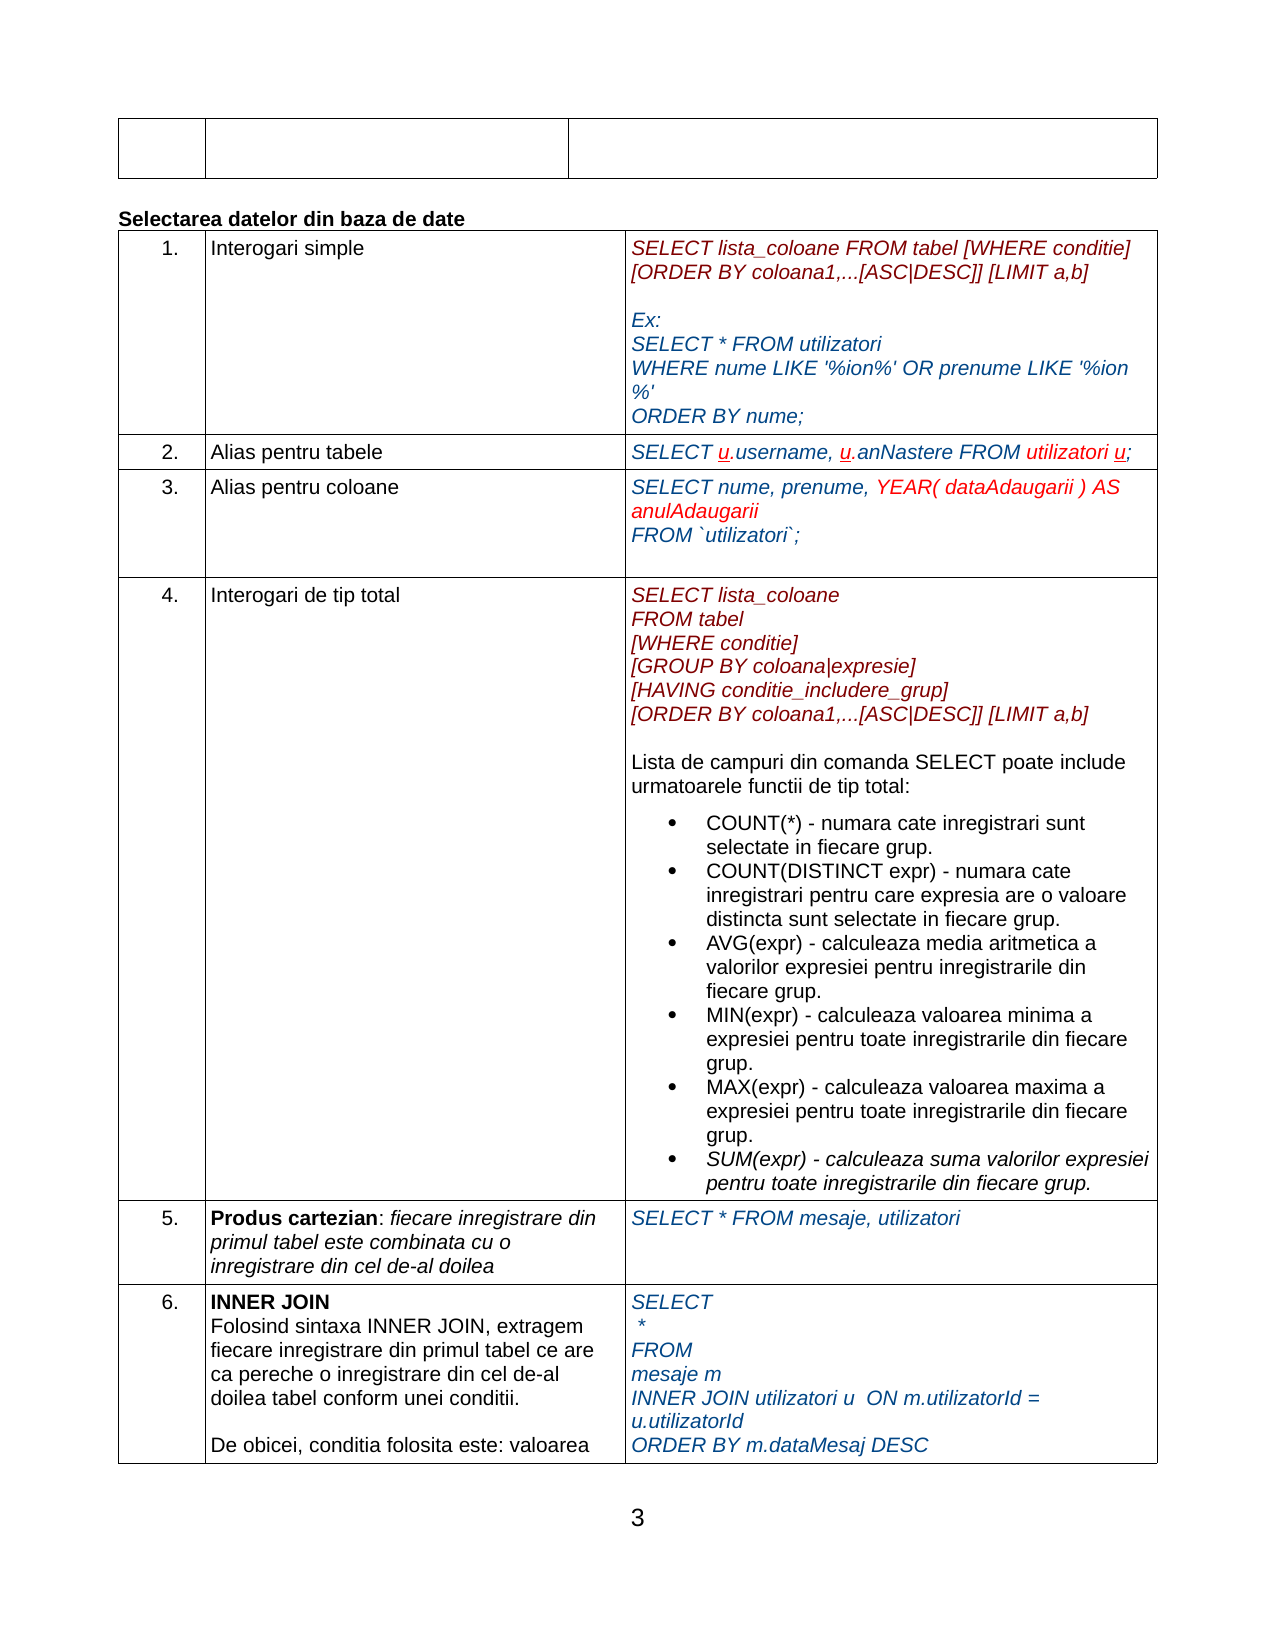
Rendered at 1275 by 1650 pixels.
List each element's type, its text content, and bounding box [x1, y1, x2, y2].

table_cell SELECT * FROM mesaje, utilizatori [626, 1201, 1157, 1284]
table_header Interogari simple [206, 231, 625, 434]
table_cell [119, 470, 205, 577]
table_cell [569, 119, 1157, 178]
text Selectarea datelor din baza de date [118, 206, 1157, 230]
table_cell INNER JOIN Folosind sintaxa INNER JOIN, extragem fiecare inregistrare din primul tabel ce are ca pereche o inregistrare din cel de-al doilea tabel conform unei conditii. De obicei, conditia folosita este: valoarea [206, 1285, 625, 1463]
table_cell SELECT nume, prenume, YEAR( dataAdaugarii ) AS anulAdaugarii FROM `utilizatori`; [626, 470, 1157, 577]
table_cell Produs cartezian: fiecare inregistrare din primul tabel este combinata cu o inregistrare din cel de-al doilea [206, 1201, 625, 1284]
table_cell Interogari de tip total [206, 578, 625, 1200]
table_cell SELECT u.username, u.anNastere FROM utilizatori u; [626, 435, 1157, 469]
table_cell Alias pentru tabele [206, 435, 625, 469]
table_cell [119, 119, 205, 178]
table_cell [119, 435, 205, 469]
table_cell [119, 578, 205, 1200]
table_cell [119, 1285, 205, 1463]
table_header [119, 231, 205, 434]
table_header SELECT lista_coloane FROM tabel [WHERE conditie] [ORDER BY coloana1,...[ASC|DESC]] [LIMIT a,b] Ex: SELECT * FROM utilizatori WHERE nume LIKE '%ion%' OR prenume LIKE '%ion%' ORDER BY nume; [626, 231, 1157, 434]
table_cell SELECT * FROM mesaje m INNER JOIN utilizatori u ON m.utilizatorId = u.utilizatorId ORDER BY m.dataMesaj DESC [626, 1285, 1157, 1463]
table_cell [206, 119, 568, 178]
table_cell SELECT lista_coloane FROM tabel [WHERE conditie] [GROUP BY coloana|expresie] [HAVING conditie_includere_grup] [ORDER BY coloana1,...[ASC|DESC]] [LIMIT a,b] Lista de campuri din comanda SELECT poate include urmatoarele functii de tip total: COUNT(*) - numara cate inregistrari sunt selectate in fiecare grup. COUNT(DISTINCT expr) - numara cate inregistrari pentru care expresia are o valoare distincta sunt selectate in fiecare grup. AVG(expr) - calculeaza media aritmetica a valorilor expresiei pentru inregistrarile din fiecare grup. MIN(expr) - calculeaza valoarea minima a expresiei pentru toate inregistrarile din fiecare grup. MAX(expr) - calculeaza valoarea maxima a expresiei pentru toate inregistrarile din fiecare grup. SUM(expr) - calculeaza suma valorilor expresiei pentru toate inregistrarile din fiecare grup. [626, 578, 1157, 1200]
table_cell [119, 1201, 205, 1284]
table_cell Alias pentru coloane [206, 470, 625, 577]
